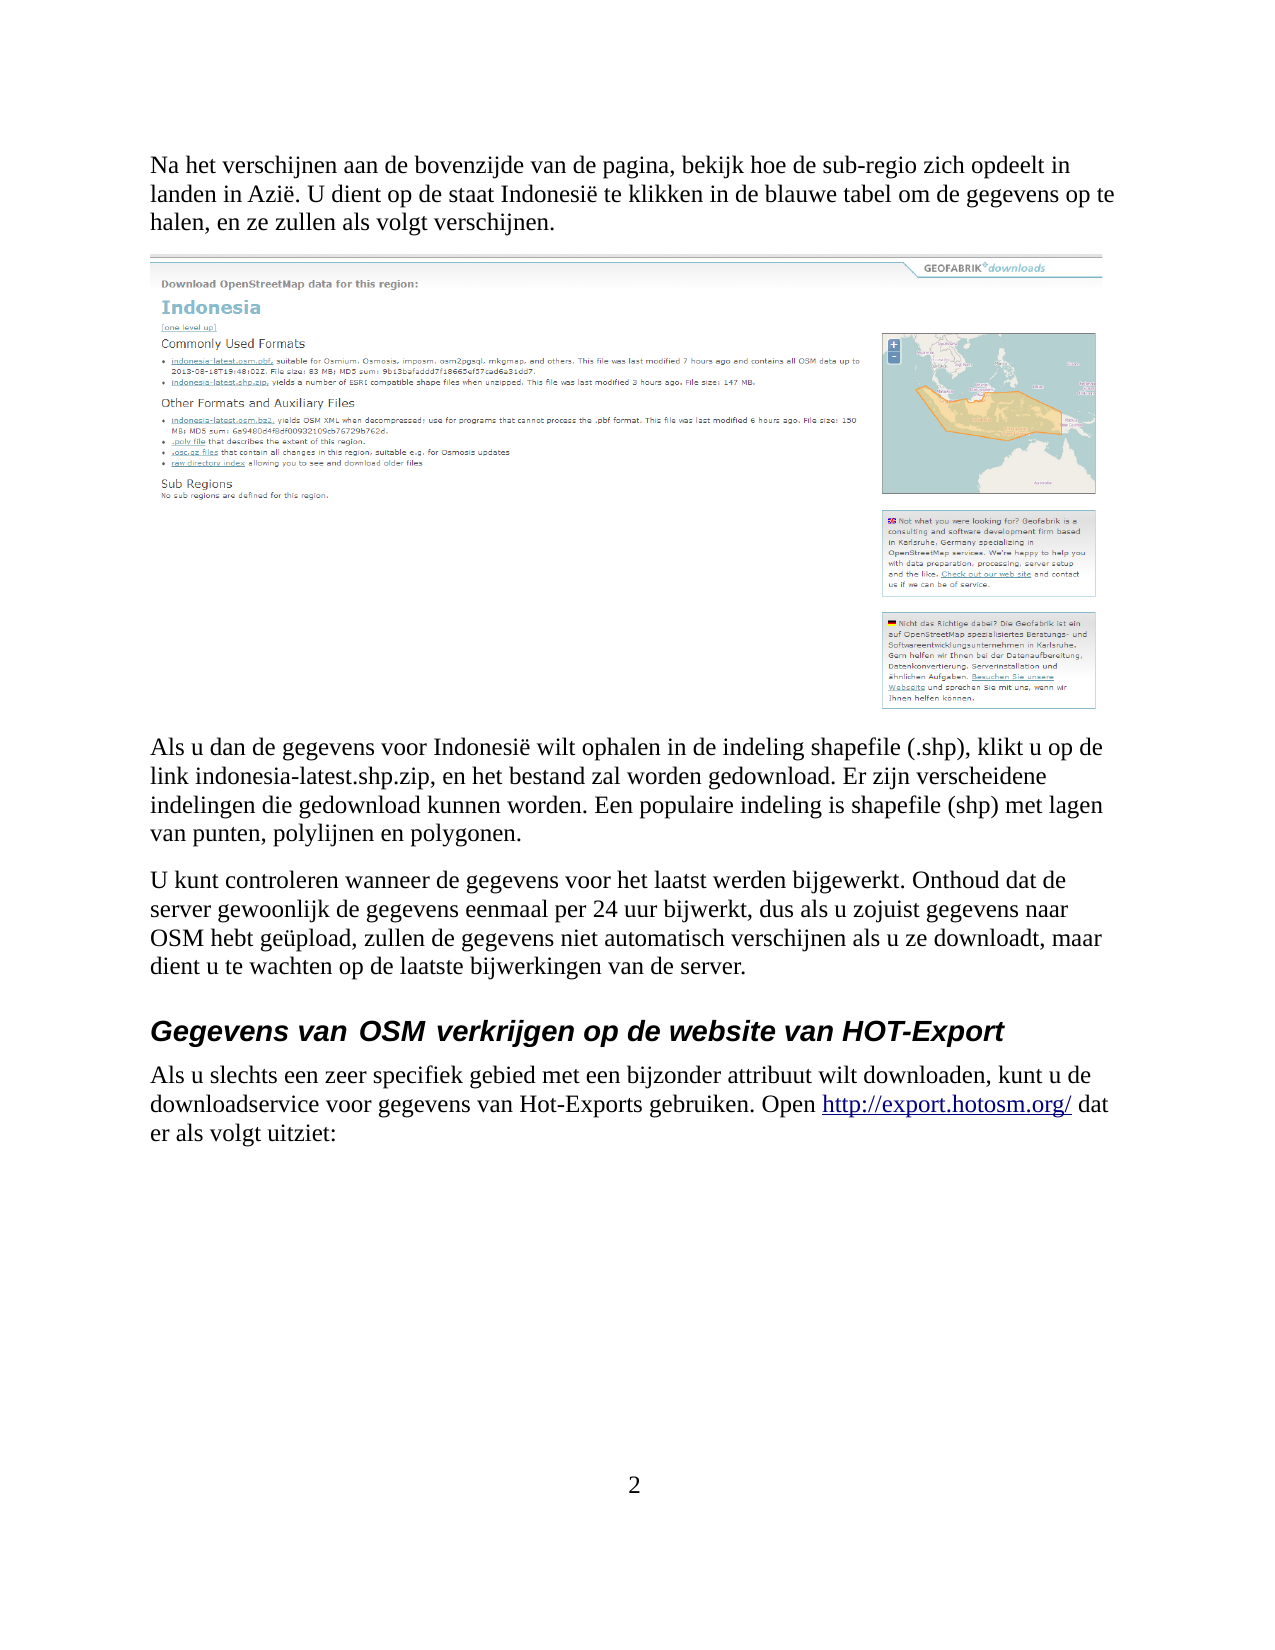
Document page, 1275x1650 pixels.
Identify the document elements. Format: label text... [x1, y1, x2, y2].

text Na het verschijnen aan de bovenzijde van de pagina, bekijk hoe de sub-regio zich opdeelt in landen in Azië. U dient op de staat Indonesië te klikken in de blauwe tabel om de gegevens op te halen, en ze zullen als volgt verschijnen. [150, 150, 1125, 236]
text U kunt controleren wanneer de gegevens voor het laatst werden bijgewerkt. Onthoud dat de server gewoonlijk de gegevens eenmaal per 24 uur bijwerkt, dus als u zojuist gegevens naar OSM hebt geüpload, zullen de gegevens niet automatisch verschijnen als u ze downloadt, maar dient u te wachten op de laatste bijwerkingen van de server. [150, 865, 1125, 980]
text Als u dan de gegevens voor Indonesië wilt ophalen in de indeling shapefile (.shp), klikt u op de link indonesia-latest.shp.zip, en het bestand zal worden gedownload. Er zijn verscheidene indelingen die gedownload kunnen worden. Een populaire indeling is shapefile (shp) met lagen van punten, polylijnen en polygonen. [150, 732, 1125, 847]
subtitle Gegevens van OSM verkrijgen op de website van HOT-Export [150, 1014, 1125, 1048]
picture [150, 254, 1103, 715]
text Als u slechts een zeer specifiek gebied met een bijzonder attribuut wilt downloaden, kunt u de downloadservice voor gegevens van Hot-Exports gebruiken. Open http://export.hotosm.org/ dat er als volgt uitziet: [150, 1060, 1125, 1146]
